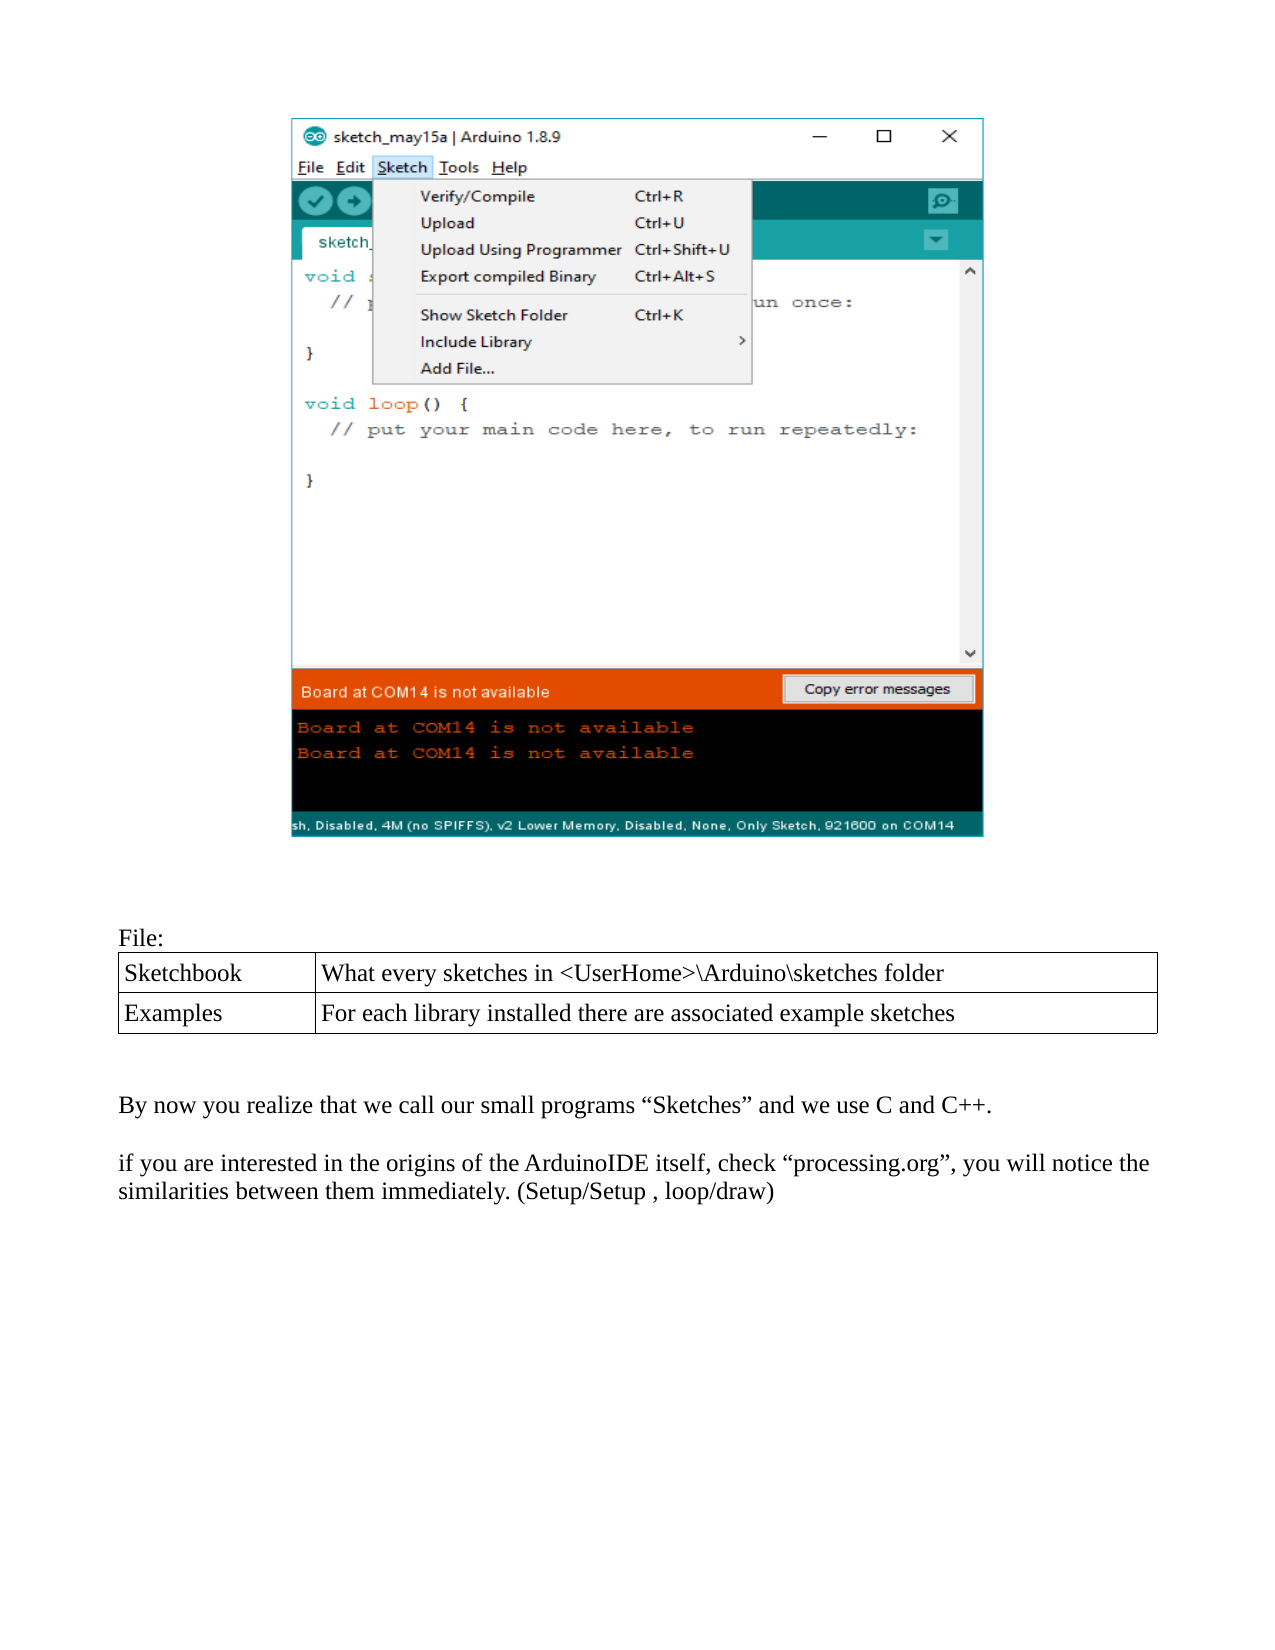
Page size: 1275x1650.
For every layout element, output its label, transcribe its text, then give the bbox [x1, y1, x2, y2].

table_header What every sketches in <UserHome>\Arduino\sketches folder [316, 953, 1157, 992]
picture [291, 118, 984, 837]
text By now you realize that we call our small programs “Sketches” and we use C and C++. [118, 1090, 1157, 1119]
table_cell Examples [119, 993, 315, 1032]
text if you are interested in the origins of the ArduinoIDE itself, check “processing.org”, you will notice the similarities between them immediately. (Setup/Setup , loop/draw) [118, 1148, 1157, 1205]
table_header Sketchbook [119, 953, 315, 992]
text File: [118, 923, 1157, 952]
table_cell For each library installed there are associated example sketches [316, 993, 1157, 1032]
